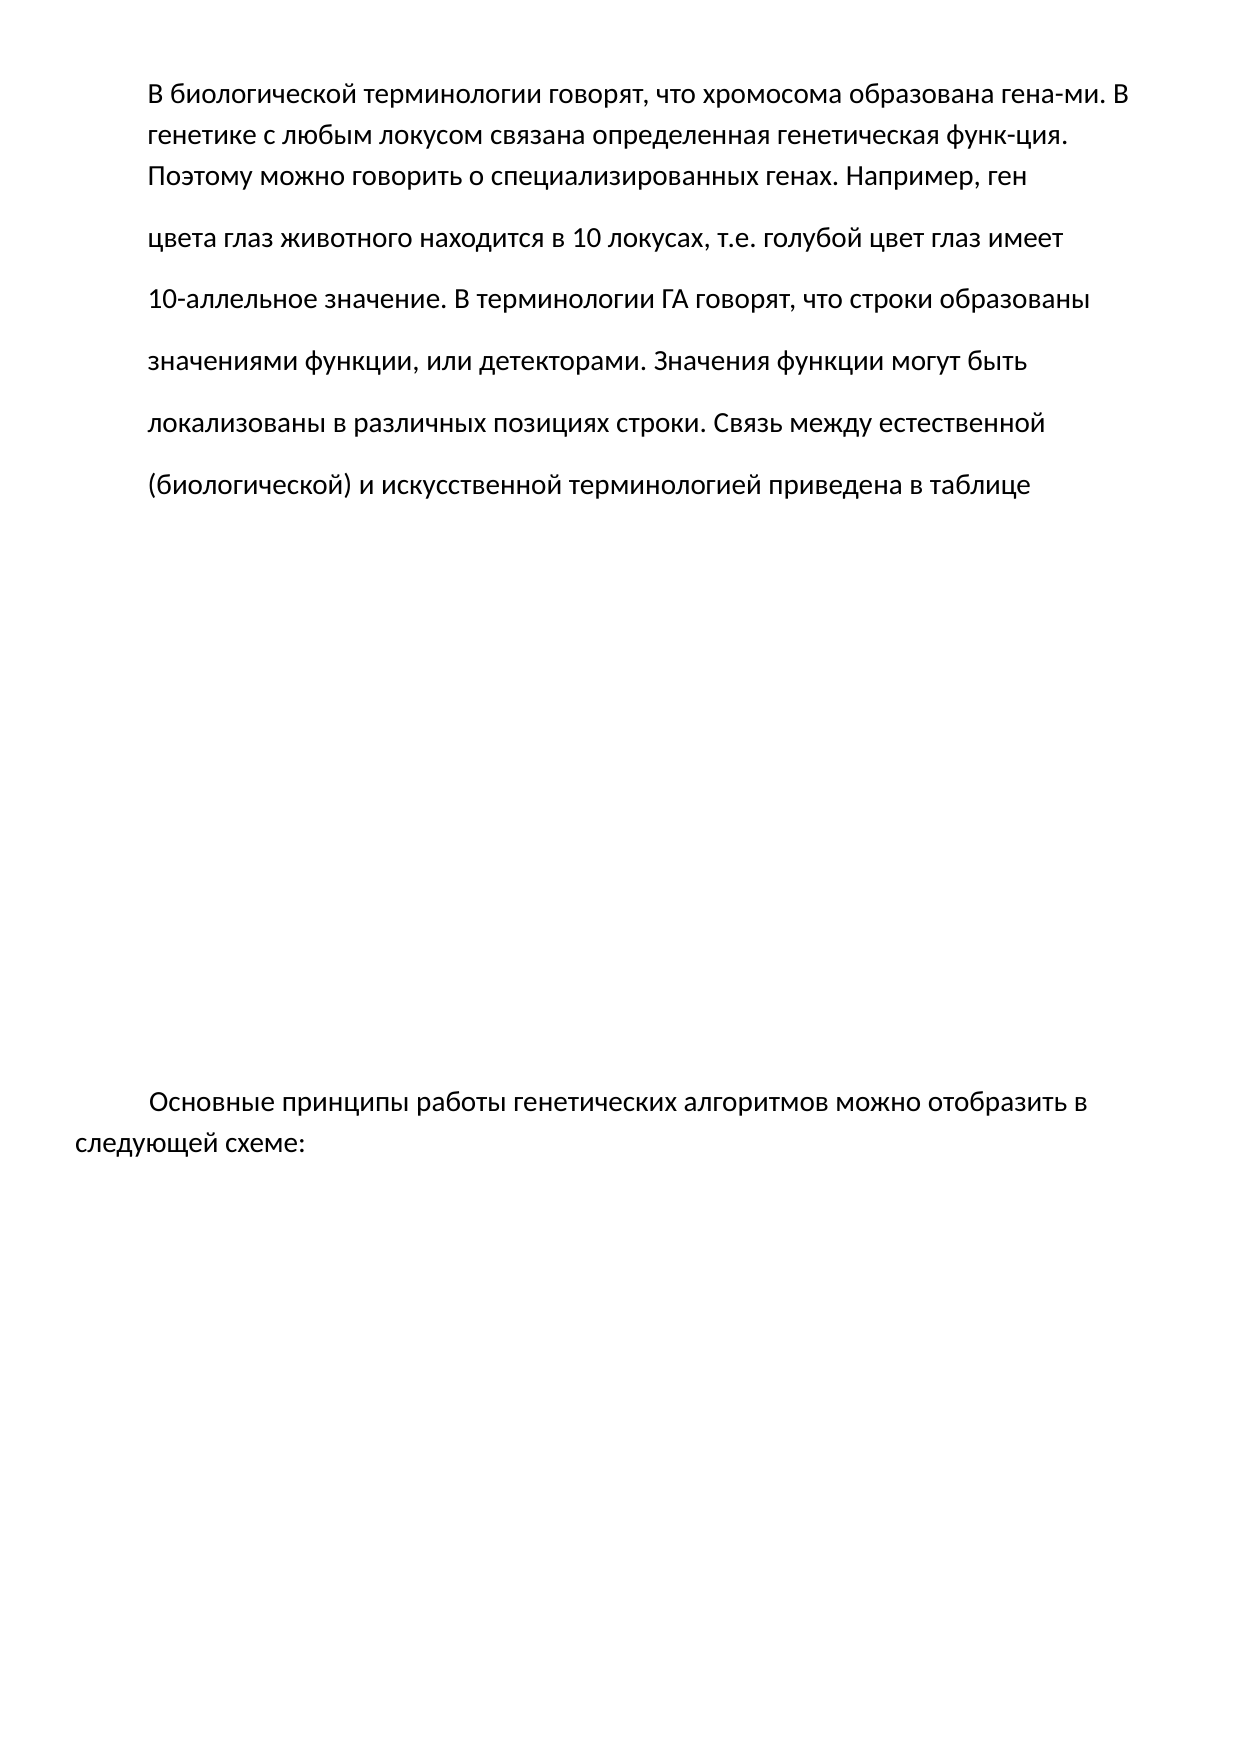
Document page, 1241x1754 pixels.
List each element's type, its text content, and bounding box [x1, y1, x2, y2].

text Основные принципы работы генетических алгоритмов можно отобразить в следующей схеме: [75, 1083, 1165, 1160]
text 10-аллельное значение. В терминологии ГА говорят, что строки образованы [147, 280, 1165, 316]
text значениями функции, или детекторами. Значения функции могут быть [147, 342, 1165, 378]
text В биологической терминологии говорят, что хромосома образована гена-ми. В генетике с любым локусом связана определенная генетическая функ-ция. Поэтому можно говорить о специализированных генах. Например, ген [147, 75, 1165, 192]
text локализованы в различных позициях строки. Связь между естественной [147, 404, 1165, 439]
text цвета глаз животного находится в 10 локусах, т.е. голубой цвет глаз имеет [147, 219, 1165, 254]
text (биологической) и искусственной терминологией приведена в таблице [147, 466, 1165, 501]
